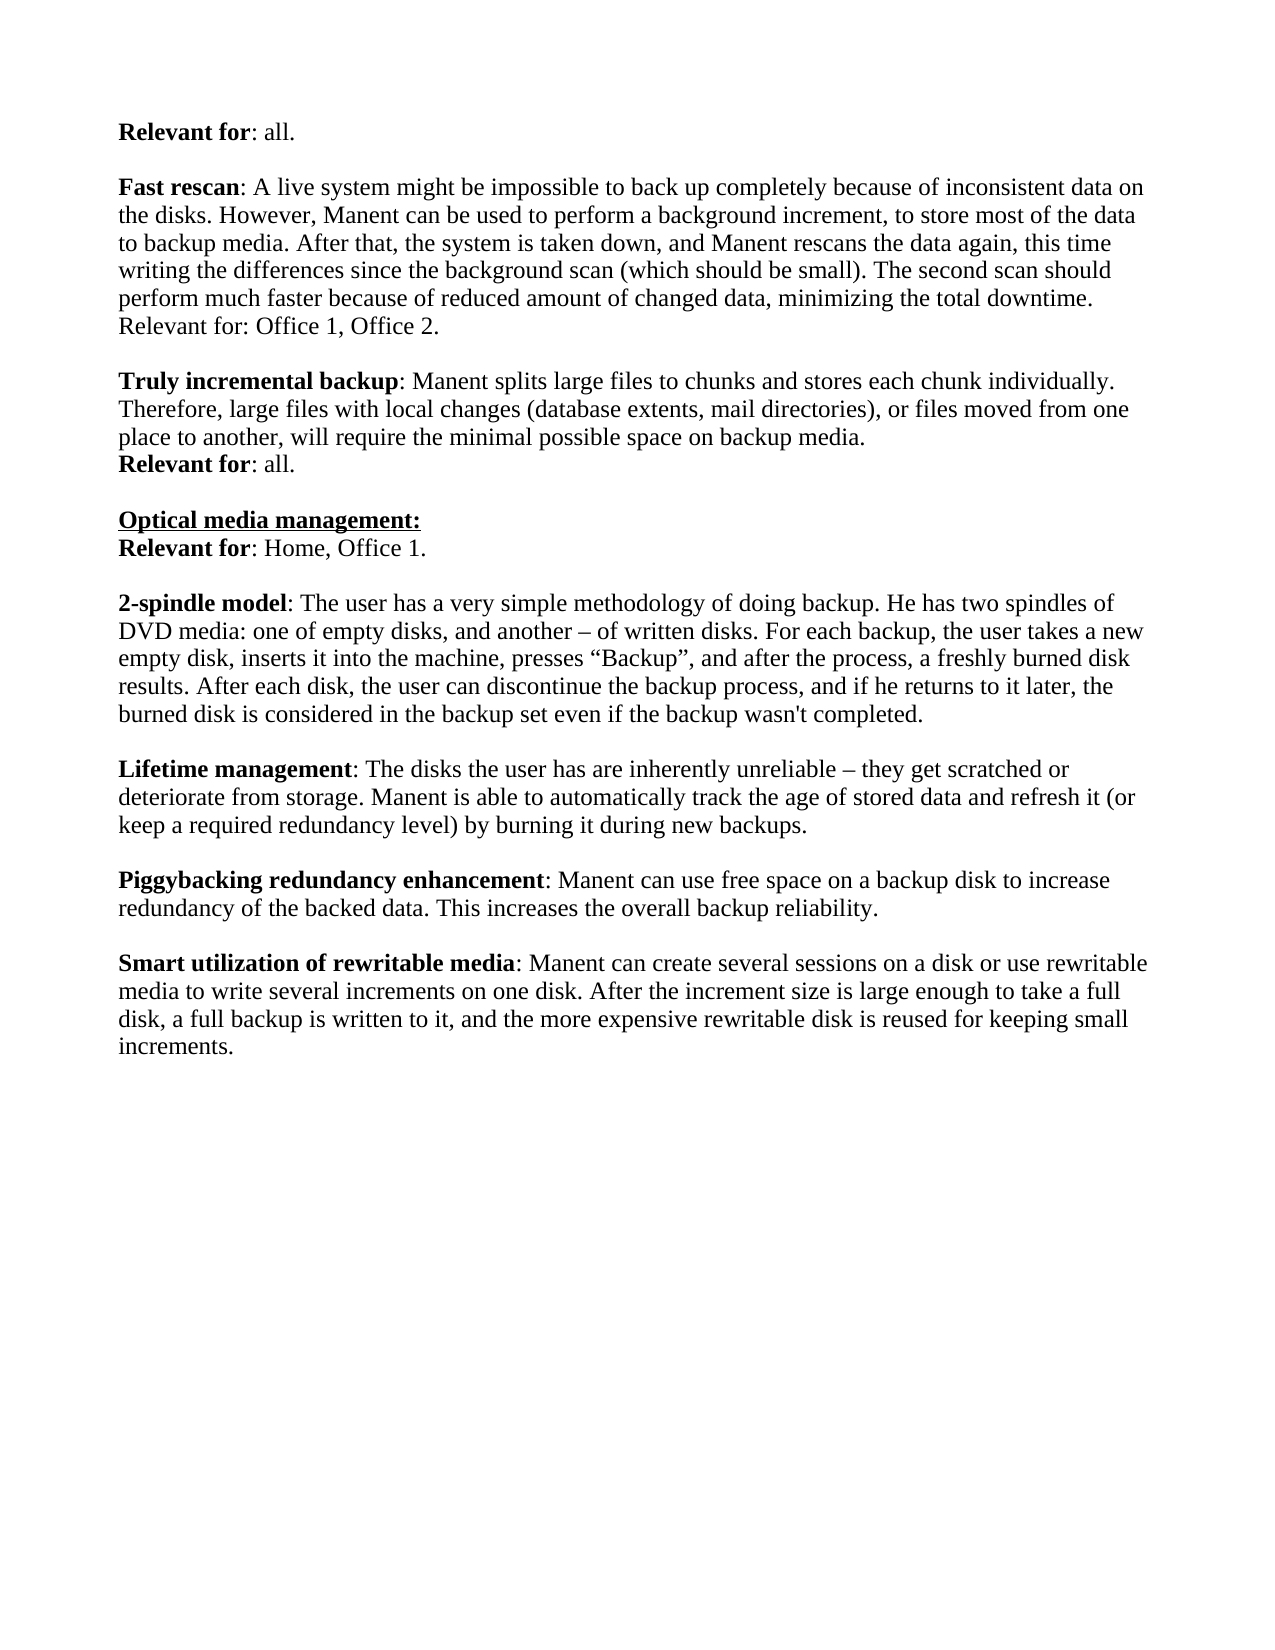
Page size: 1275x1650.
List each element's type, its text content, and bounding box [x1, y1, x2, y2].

text Relevant for: Home, Office 1. [118, 534, 1157, 561]
text Piggybacking redundancy enhancement: Manent can use free space on a backup disk to increase redundancy of the backed data. This increases the overall backup reliability. [118, 866, 1157, 922]
text Relevant for: all. [118, 451, 1157, 478]
text Lifetime management: The disks the user has are inherently unreliable – they get scratched or deteriorate from storage. Manent is able to automatically track the age of stored data and refresh it (or keep a required redundancy level) by burning it during new backups. [118, 755, 1157, 838]
text Truly incremental backup: Manent splits large files to chunks and stores each chunk individually. Therefore, large files with local changes (database extents, mail directories), or files moved from one place to another, will require the minimal possible space on backup media. [118, 367, 1157, 451]
text Smart utilization of rewritable media: Manent can create several sessions on a disk or use rewritable media to write several increments on one disk. After the increment size is large enough to take a full disk, a full backup is written to it, and the more expensive rewritable disk is reused for keeping small increments. [118, 949, 1157, 1060]
text 2-spindle model: The user has a very simple methodology of doing backup. He has two spindles of DVD media: one of empty disks, and another – of written disks. For each backup, the user takes a new empty disk, inserts it into the machine, presses “Backup”, and after the process, a freshly burned disk results. After each disk, the user can discontinue the backup process, and if he returns to it later, the burned disk is considered in the backup set even if the backup wasn't completed. [118, 589, 1157, 728]
text Fast rescan: A live system might be impossible to back up completely because of inconsistent data on the disks. However, Manent can be used to perform a background increment, to store most of the data to backup media. After that, the system is taken down, and Manent rescans the data again, this time writing the differences since the background scan (which should be small). The second scan should perform much faster because of reduced amount of changed data, minimizing the total downtime. [118, 173, 1157, 312]
text Relevant for: Office 1, Office 2. [118, 312, 1157, 340]
text Optical media management: [118, 506, 1157, 534]
text Relevant for: all. [118, 118, 1157, 146]
